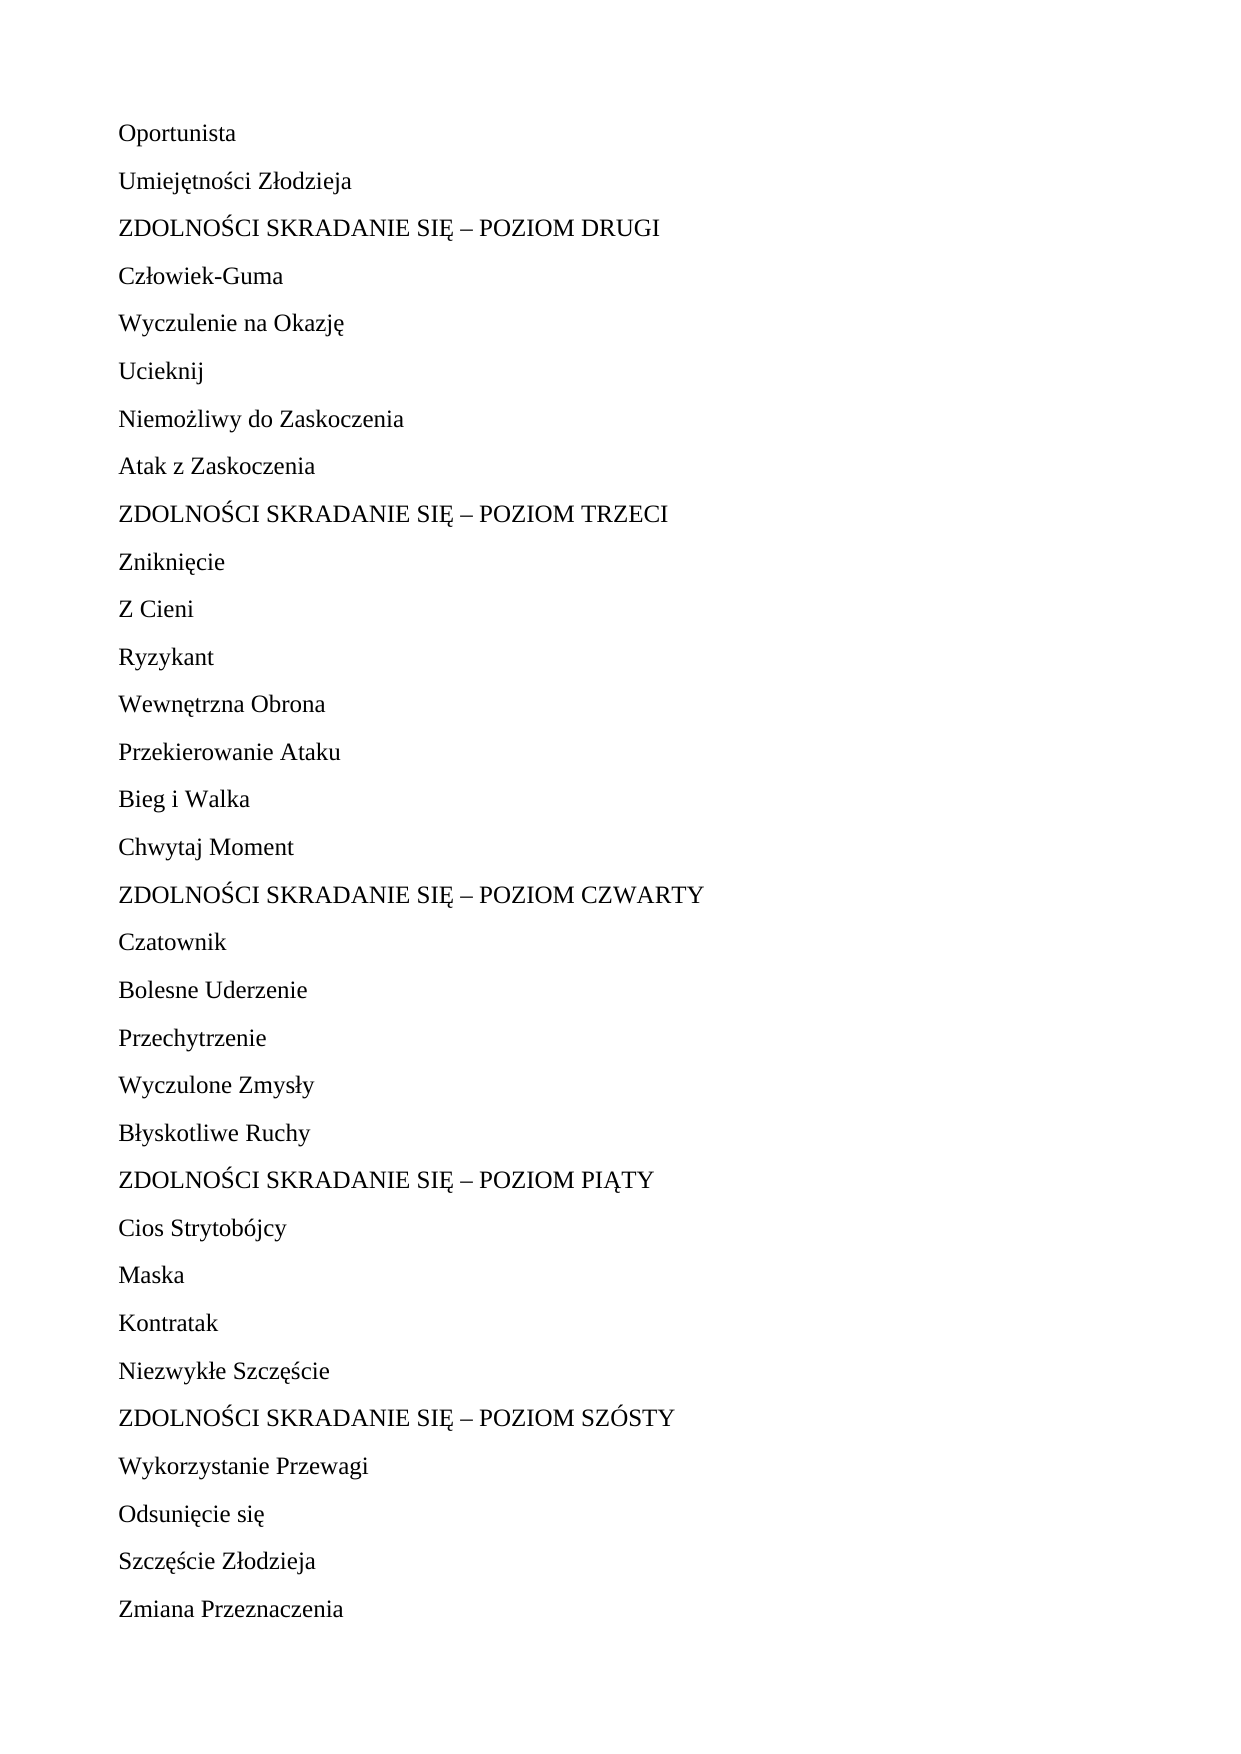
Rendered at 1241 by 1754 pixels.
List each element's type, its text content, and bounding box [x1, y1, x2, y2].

text Ryzykant [118, 642, 1122, 671]
text Błyskotliwe Ruchy [118, 1118, 1122, 1147]
text ZDOLNOŚCI SKRADANIE SIĘ – POZIOM CZWARTY [118, 880, 1122, 908]
text Niemożliwy do Zaskoczenia [118, 404, 1122, 432]
text Maska [118, 1261, 1122, 1289]
text Wewnętrzna Obrona [118, 689, 1122, 718]
text Bolesne Uderzenie [118, 975, 1122, 1004]
text Bieg i Walka [118, 784, 1122, 813]
text ZDOLNOŚCI SKRADANIE SIĘ – POZIOM DRUGI [118, 213, 1122, 242]
text Cios Strytobójcy [118, 1213, 1122, 1242]
text Ucieknij [118, 356, 1122, 385]
text Wyczulone Zmysły [118, 1070, 1122, 1099]
text Chwytaj Moment [118, 832, 1122, 861]
text Umiejętności Złodzieja [118, 166, 1122, 194]
text ZDOLNOŚCI SKRADANIE SIĘ – POZIOM TRZECI [118, 499, 1122, 528]
text Niezwykłe Szczęście [118, 1356, 1122, 1384]
text Zmiana Przeznaczenia [118, 1594, 1122, 1623]
text Wykorzystanie Przewagi [118, 1451, 1122, 1480]
text Człowiek-Guma [118, 261, 1122, 290]
text Przechytrzenie [118, 1023, 1122, 1051]
text Wyczulenie na Okazję [118, 308, 1122, 337]
text ZDOLNOŚCI SKRADANIE SIĘ – POZIOM PIĄTY [118, 1165, 1122, 1194]
text Oportunista [118, 118, 1122, 147]
text Zniknięcie [118, 547, 1122, 575]
text ZDOLNOŚCI SKRADANIE SIĘ – POZIOM SZÓSTY [118, 1403, 1122, 1432]
text Szczęście Złodzieja [118, 1546, 1122, 1575]
text Z Cieni [118, 594, 1122, 623]
text Przekierowanie Ataku [118, 737, 1122, 766]
text Atak z Zaskoczenia [118, 451, 1122, 480]
text Odsunięcie się [118, 1499, 1122, 1527]
text Czatownik [118, 927, 1122, 956]
text Kontratak [118, 1308, 1122, 1337]
